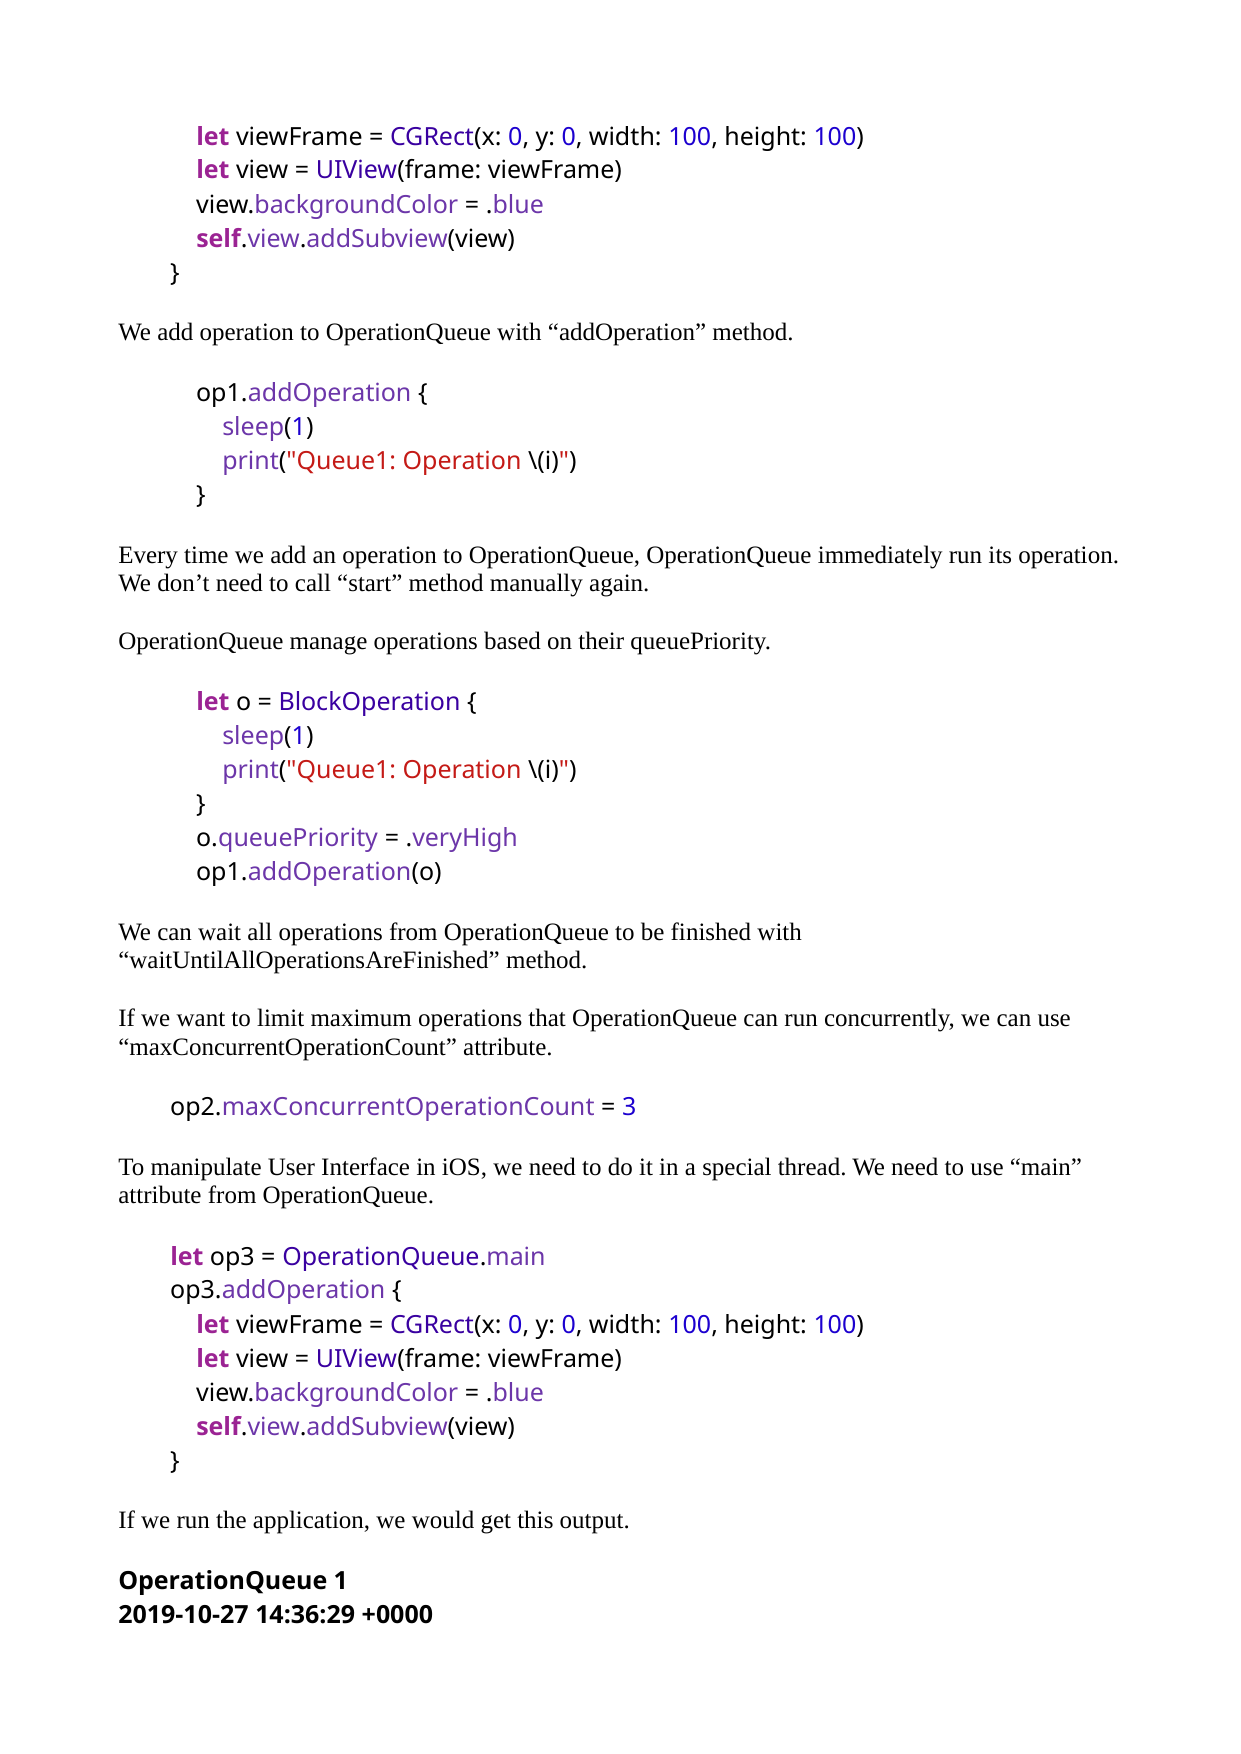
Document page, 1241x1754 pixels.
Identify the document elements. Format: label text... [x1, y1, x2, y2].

text let view = UIView(frame: viewFrame) [118, 152, 1122, 186]
text o.queuePriority = .veryHigh [118, 820, 1122, 854]
text let viewFrame = CGRect(x: 0, y: 0, width: 100, height: 100) [118, 118, 1122, 152]
text sleep(1) [118, 717, 1122, 752]
text let op3 = OperationQueue.main [118, 1238, 1122, 1272]
text } [118, 477, 1122, 511]
text OperationQueue 1 [118, 1563, 1122, 1597]
text 2019-10-27 14:36:29 +0000 [118, 1597, 1122, 1631]
text sleep(1) [118, 409, 1122, 443]
text print("Queue1: Operation \(i)") [118, 443, 1122, 477]
text self.view.addSubview(view) [118, 1408, 1122, 1442]
text self.view.addSubview(view) [118, 220, 1122, 254]
text Every time we add an operation to OperationQueue, OperationQueue immediately run its operation. We don’t need to call “start” method manually again. [118, 540, 1122, 597]
text op2.maxConcurrentOperationCount = 3 [118, 1089, 1122, 1123]
text We can wait all operations from OperationQueue to be finished with “waitUntilAllOperationsAreFinished” method. [118, 917, 1122, 974]
text We add operation to OperationQueue with “addOperation” method. [118, 317, 1122, 346]
text If we run the application, we would get this output. [118, 1505, 1122, 1534]
text OperationQueue manage operations based on their queuePriority. [118, 626, 1122, 655]
text op3.addOperation { [118, 1272, 1122, 1306]
text let view = UIView(frame: viewFrame) [118, 1340, 1122, 1374]
text view.backgroundColor = .blue [118, 186, 1122, 220]
text op1.addOperation(o) [118, 854, 1122, 888]
text If we want to limit maximum operations that OperationQueue can run concurrently, we can use “maxConcurrentOperationCount” attribute. [118, 1003, 1122, 1060]
text op1.addOperation { [118, 375, 1122, 409]
text } [118, 1442, 1122, 1477]
text } [118, 254, 1122, 288]
text print("Queue1: Operation \(i)") [118, 752, 1122, 786]
text let viewFrame = CGRect(x: 0, y: 0, width: 100, height: 100) [118, 1306, 1122, 1340]
text view.backgroundColor = .blue [118, 1374, 1122, 1408]
text } [118, 786, 1122, 820]
text let o = BlockOperation { [118, 683, 1122, 717]
text To manipulate User Interface in iOS, we need to do it in a special thread. We need to use “main” attribute from OperationQueue. [118, 1152, 1122, 1209]
